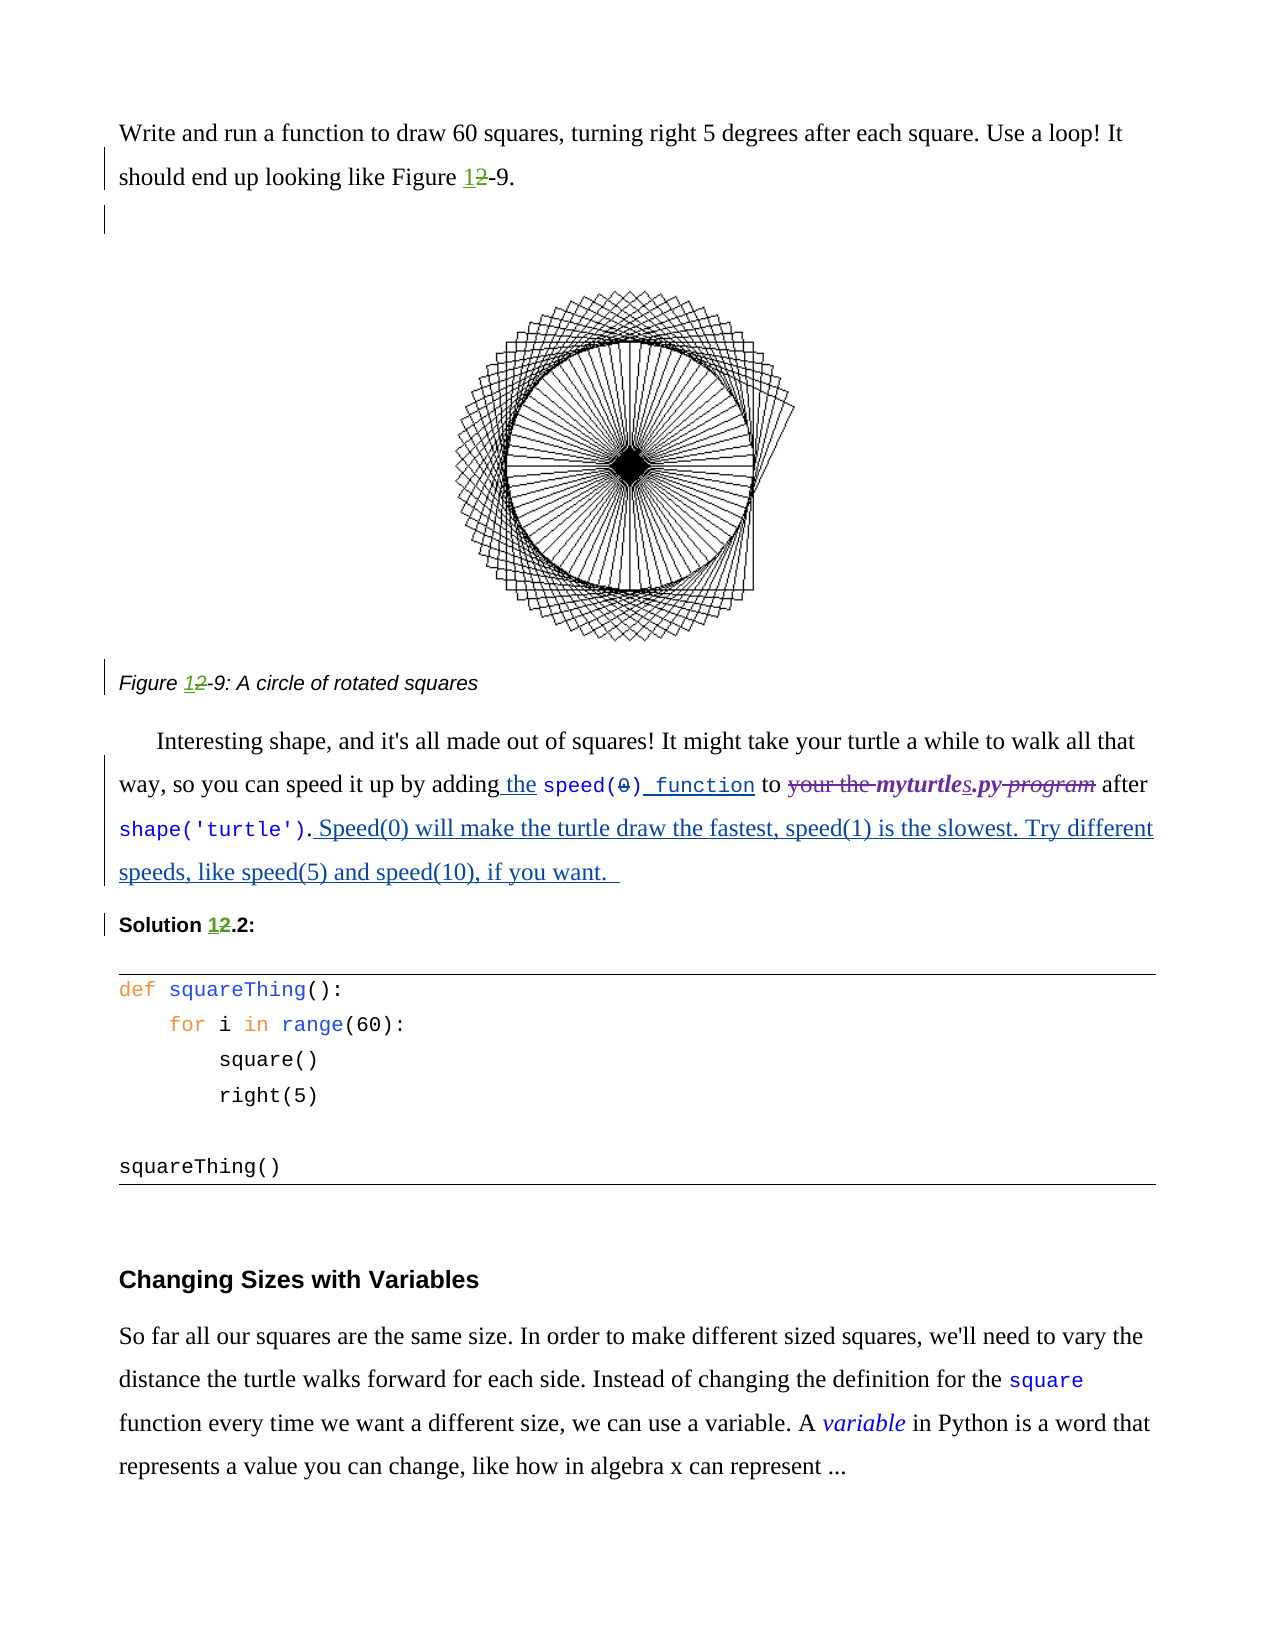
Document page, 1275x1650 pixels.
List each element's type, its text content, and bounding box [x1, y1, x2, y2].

text square() [118, 1049, 1156, 1073]
text Solution 1.2: [118, 912, 1156, 936]
text Interesting shape, and it's all made out of squares! It might take your turtle a while to walk all that way, so you can speed it up by adding the speed() function to myturtles.py after shape('turtle'). Speed(0) will make the turtle draw the fastest, speed(1) is the slowest. Try different speeds, like speed(5) and speed(10), if you want. [118, 726, 1156, 886]
text squareThing() [118, 1156, 1156, 1185]
text Write and run a function to draw 60 squares, turning right 5 degrees after each square. Use a loop! It should end up looking like Figure 1-9. [118, 118, 1156, 190]
text right(5) [118, 1085, 1156, 1108]
text Figure 1-9: A circle of rotated squares [118, 260, 1156, 695]
text def squareThing(): [118, 975, 1156, 1002]
text Changing Sizes with Variables [118, 1265, 1156, 1294]
picture [443, 261, 817, 660]
text So far all our squares are the same size. In order to make different sized squares, we'll need to vary the distance the turtle walks forward for each side. Instead of changing the definition for the square function every time we want a different size, we can use a variable. A variable in Python is a word that represents a value you can change, like how in algebra x can represent ... [118, 1321, 1156, 1480]
text for i in range(60): [118, 1014, 1156, 1038]
